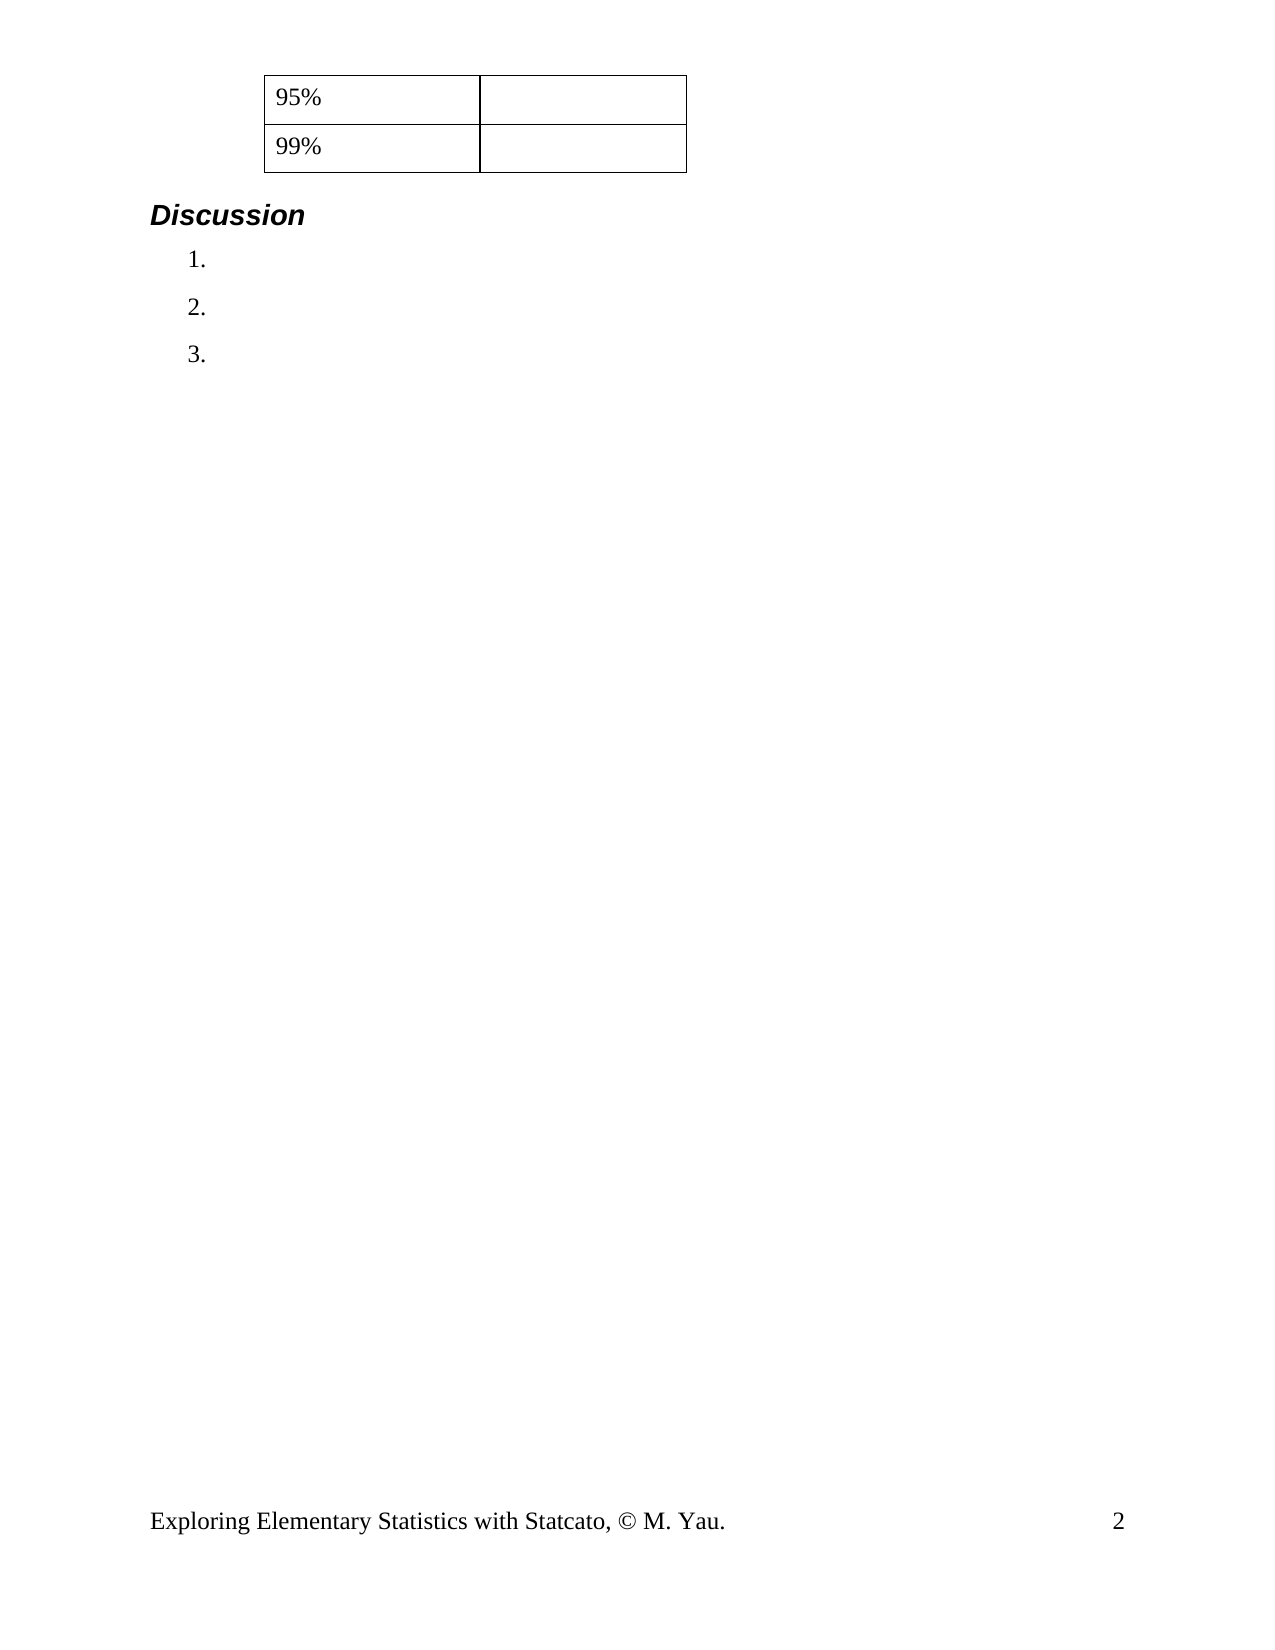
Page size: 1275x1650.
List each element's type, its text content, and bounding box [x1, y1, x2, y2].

table_cell 99% [265, 125, 479, 172]
subtitle Discussion [150, 198, 1125, 232]
table_cell [481, 125, 686, 172]
table_cell 95% [265, 76, 479, 123]
table_cell [481, 76, 686, 123]
